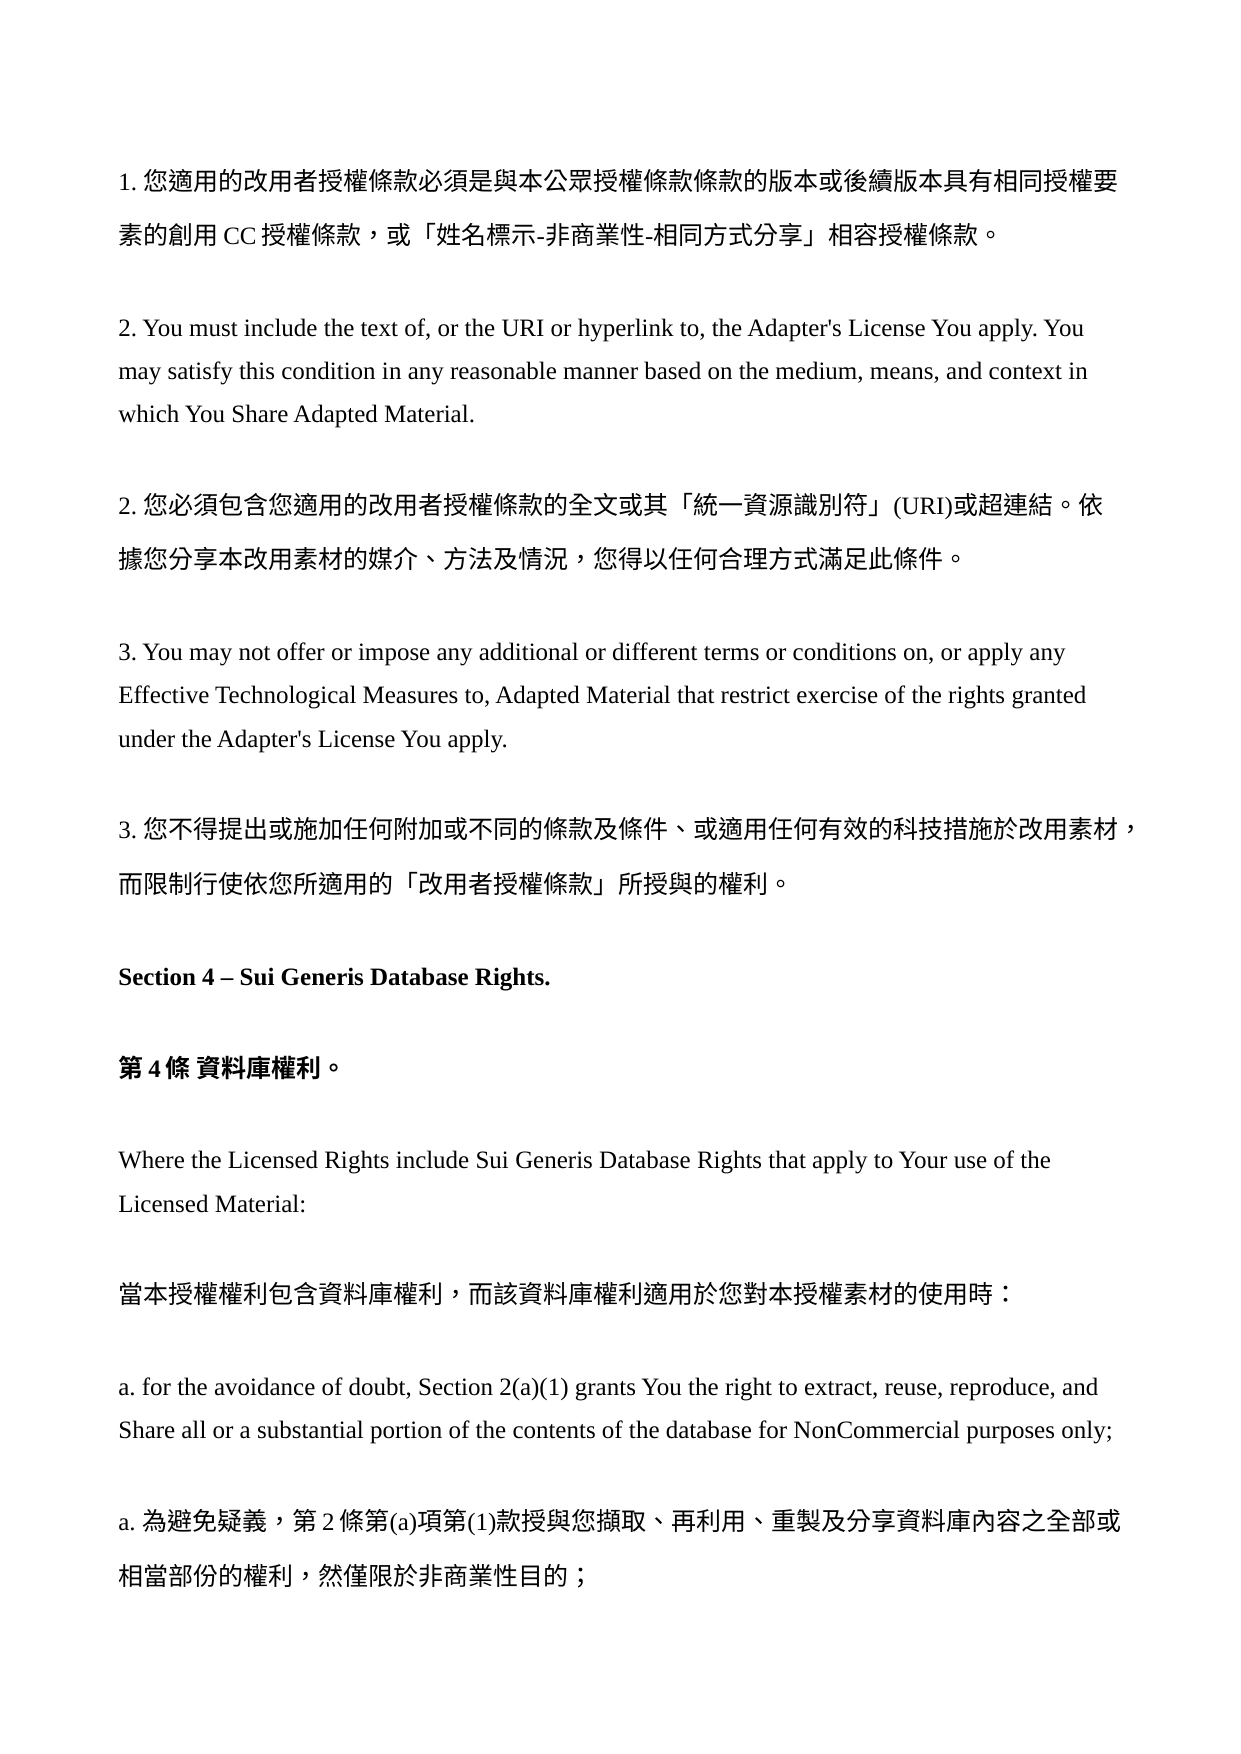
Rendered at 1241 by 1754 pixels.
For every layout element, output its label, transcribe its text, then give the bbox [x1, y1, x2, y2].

text a. for the avoidance of doubt, Section 2(a)(1) grants You the right to extract, reuse, reproduce, and Share all or a substantial portion of the contents of the database for NonCommercial purposes only; [118, 1372, 1122, 1444]
text 3. 您不得提出或施加任何附加或不同的條款及條件、或適用任何有效的科技措施於改用素材，而限制行使依您所適用的「改用者授權條款」所授與的權利。 [118, 810, 1122, 901]
text 2. You must include the text of, or the URI or hyperlink to, the Adapter's License You apply. You may satisfy this condition in any reasonable manner based on the medium, means, and context in which You Share Adapted Material. [118, 313, 1122, 428]
text a. 為避免疑義，第2條第(a)項第(1)款授與您擷取、再利用、重製及分享資料庫內容之全部或相當部份的權利，然僅限於非商業性目的； [118, 1502, 1122, 1592]
text 3. You may not offer or impose any additional or different terms or conditions on, or apply any Effective Technological Measures to, Adapted Material that restrict exercise of the rights granted under the Adapter's License You apply. [118, 637, 1122, 752]
text Where the Licensed Rights include Sui Generis Database Rights that apply to Your use of the Licensed Material: [118, 1146, 1122, 1217]
text 2. 您必須包含您適用的改用者授權條款的全文或其「統一資源識別符」(URI)或超連結。依據您分享本改用素材的媒介、方法及情況，您得以任何合理方式滿足此條件。 [118, 486, 1122, 576]
text Section 4 – Sui Generis Database Rights. [118, 962, 1122, 991]
text 當本授權權利包含資料庫權利，而該資料庫權利適用於您對本授權素材的使用時： [118, 1275, 1122, 1311]
text 第4條 資料庫權利。 [118, 1048, 1122, 1084]
text 1. 您適用的改用者授權條款必須是與本公眾授權條款條款的版本或後續版本具有相同授權要素的創用CC授權條款，或「姓名標示-非商業性-相同方式分享」相容授權條款。 [118, 161, 1122, 252]
